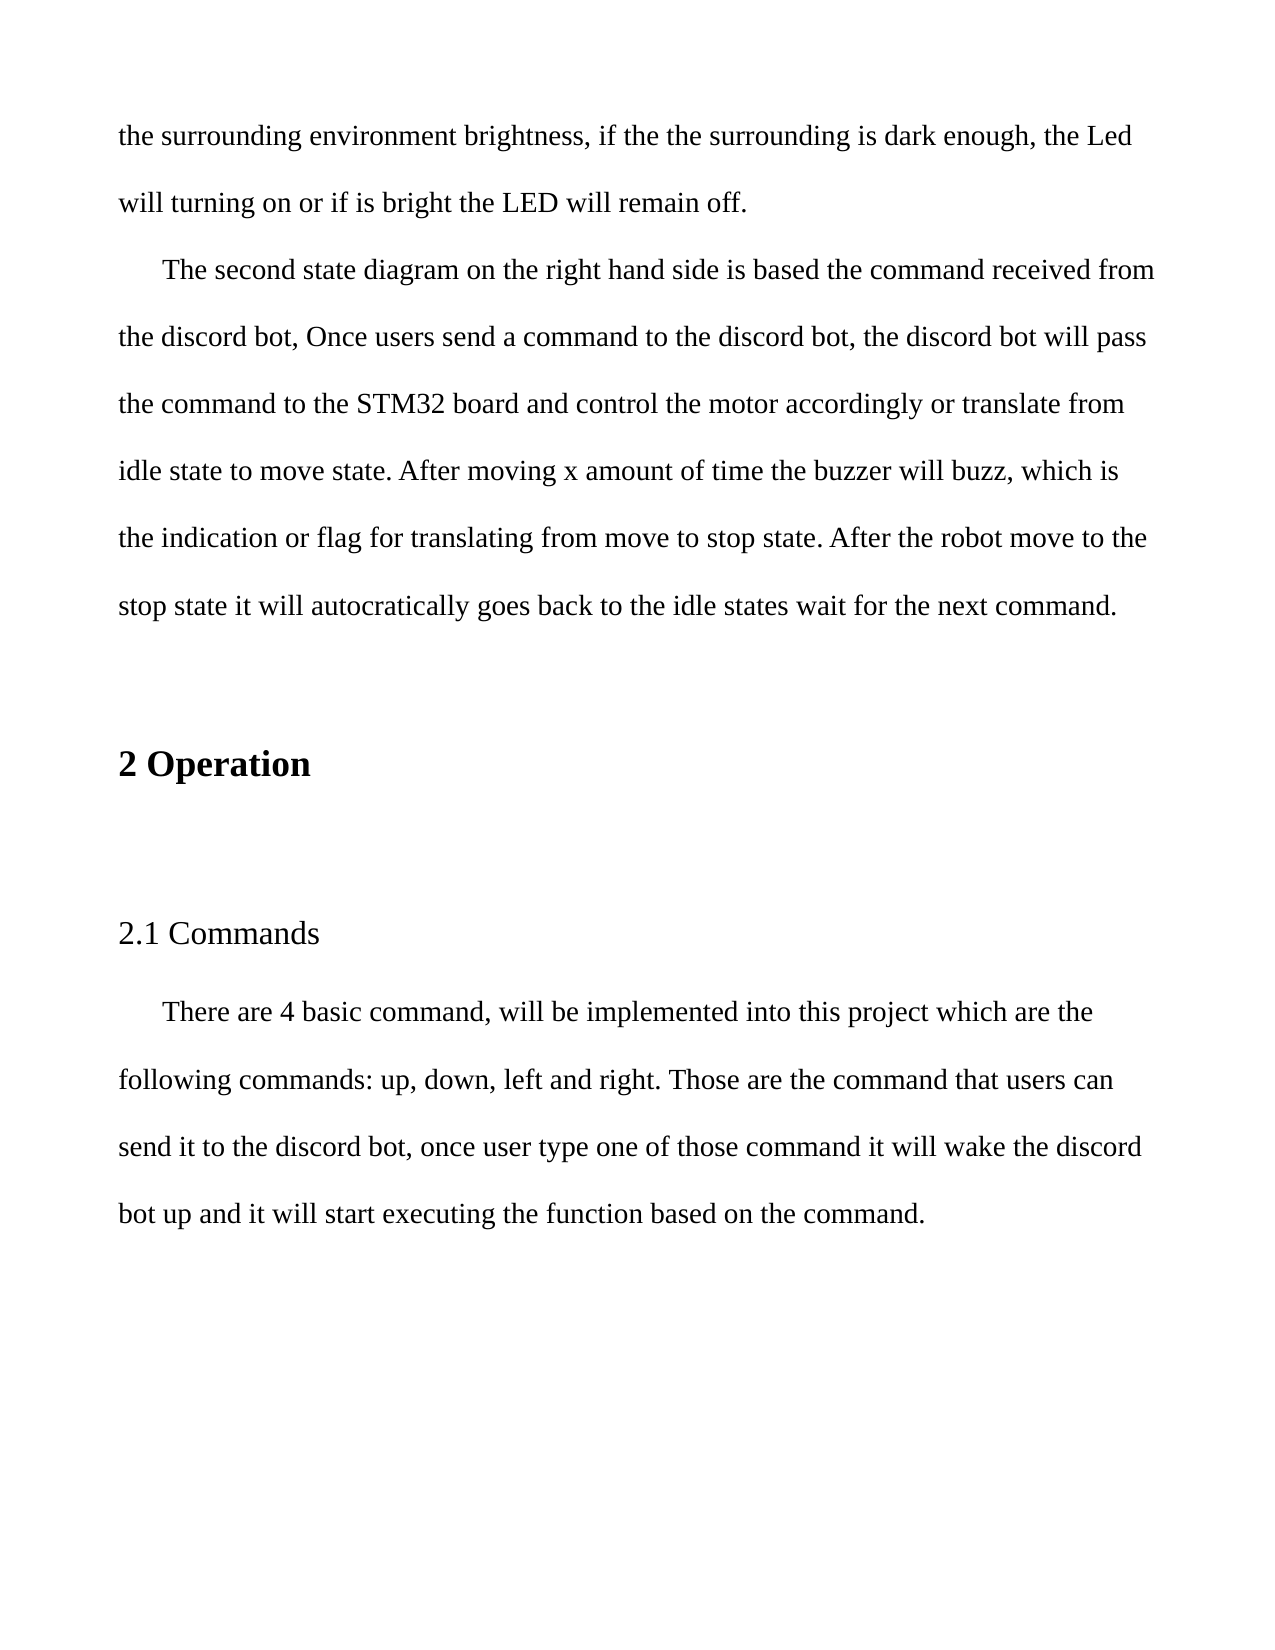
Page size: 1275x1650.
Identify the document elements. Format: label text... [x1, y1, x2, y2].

text the surrounding environment brightness, if the the surrounding is dark enough, the Led will turning on or if is bright the LED will remain off. [118, 118, 1157, 219]
text 2.1 Commands [118, 913, 1157, 952]
text The second state diagram on the right hand side is based the command received from the discord bot, Once users send a command to the discord bot, the discord bot will pass the command to the STM32 board and control the motor accordingly or translate from idle state to move state. After moving x amount of time the buzzer will buzz, which is the indication or flag for translating from move to stop state. After the robot move to the stop state it will autocratically goes back to the idle states wait for the next command. [118, 252, 1157, 621]
text There are 4 basic command, will be implemented into this project which are the following commands: up, down, left and right. Those are the command that users can send it to the discord bot, once user type one of those command it will wake the discord bot up and it will start executing the function based on the command. [118, 990, 1157, 1230]
text 2 Operation [118, 741, 1157, 784]
